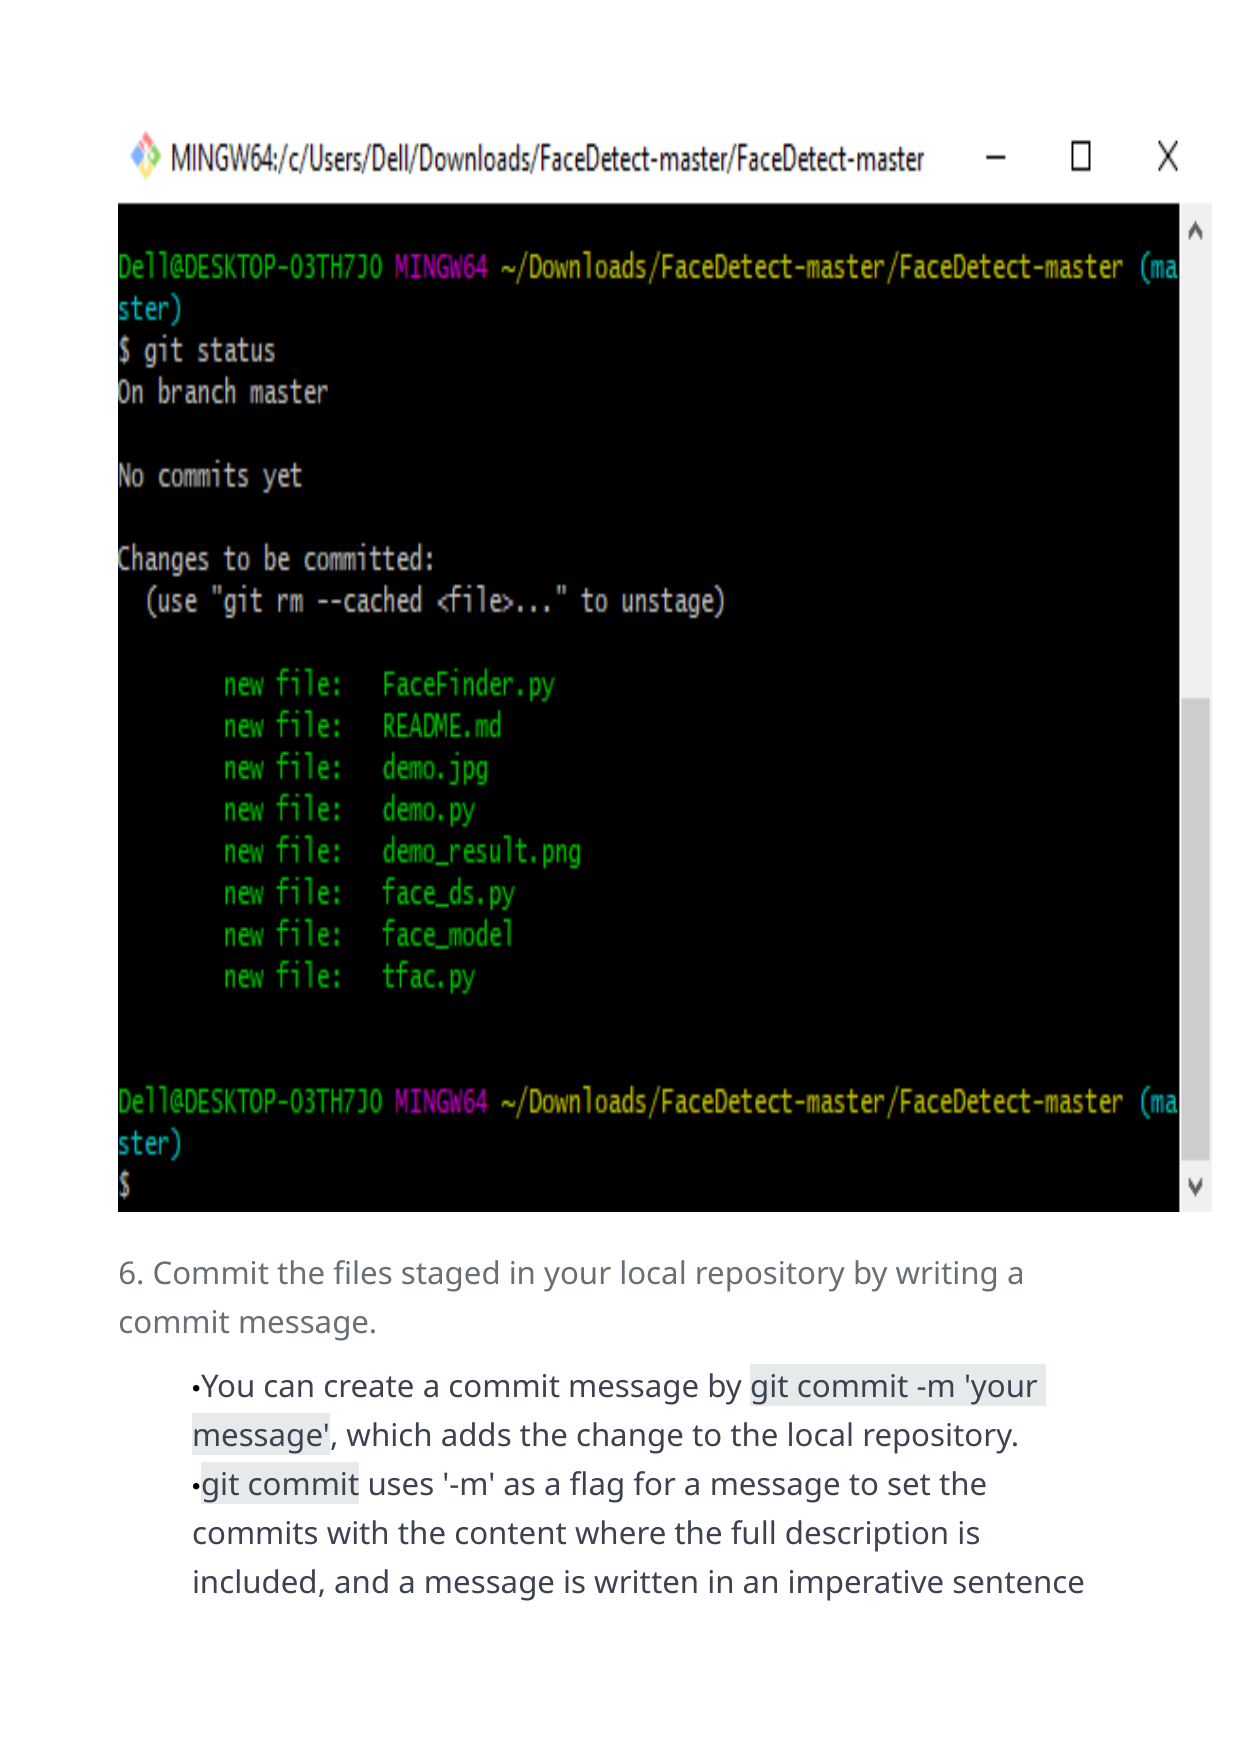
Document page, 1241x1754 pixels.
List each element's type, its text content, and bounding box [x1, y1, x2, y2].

list git commit uses '-m' as a flag for a message to set the commits with the content where the full description is included, and a message is written in an imperative sentence [118, 1462, 1122, 1602]
list You can create a commit message by git commit -m 'your message', which adds the change to the local repository. [118, 1364, 1122, 1455]
text 6. Commit the files staged in your local repository by writing a commit message. [118, 1212, 1122, 1343]
picture [118, 118, 1212, 1212]
